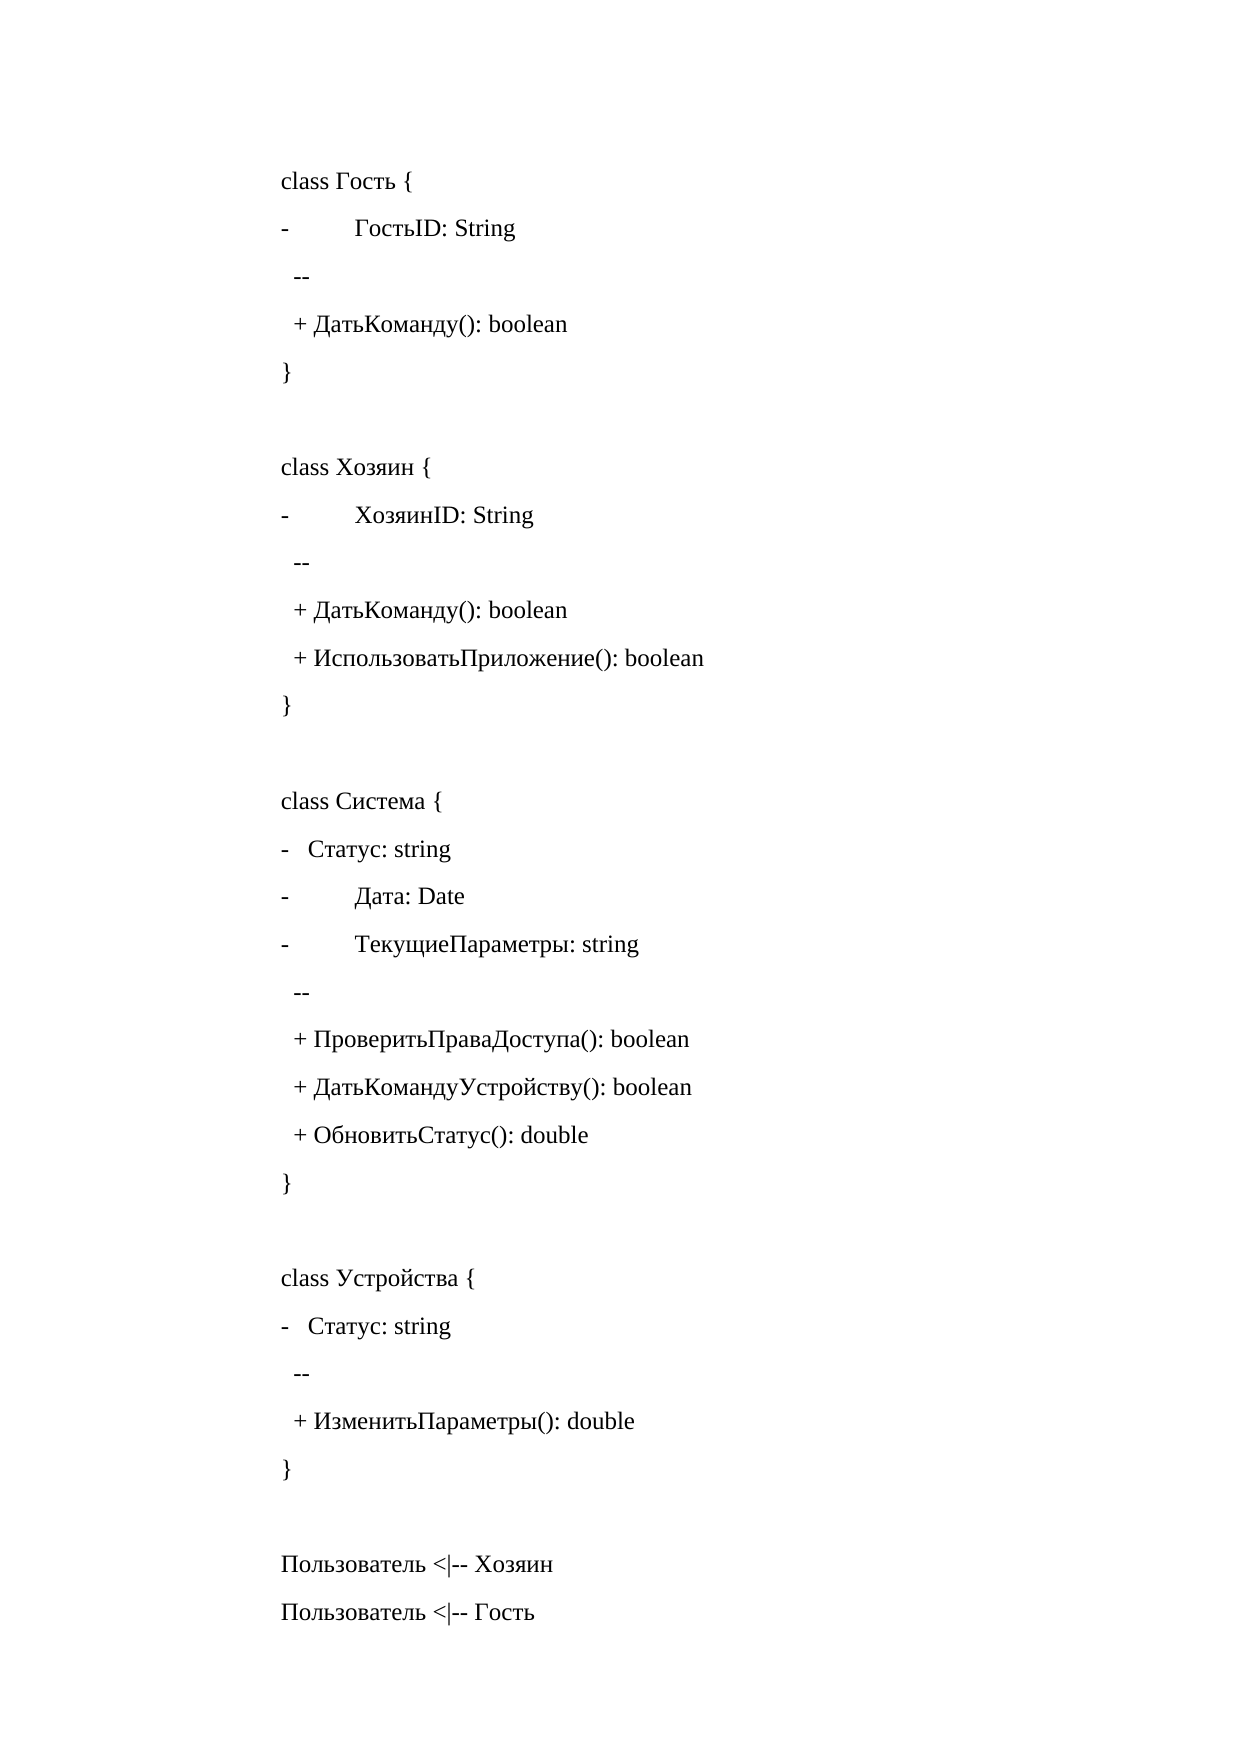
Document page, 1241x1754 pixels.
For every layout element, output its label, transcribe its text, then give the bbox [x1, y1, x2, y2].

text - Статус: string [281, 1311, 1152, 1339]
text } [281, 1454, 1152, 1483]
text } [281, 691, 1152, 719]
text -- [281, 547, 1152, 576]
text -- [281, 1358, 1152, 1387]
text - ТекущиеПараметры: string [281, 929, 1152, 958]
text } [281, 357, 1152, 385]
text + ПроверитьПраваДоступа(): boolean [281, 1024, 1152, 1053]
text class Гость { [281, 166, 1152, 194]
text Пользователь <|-- Гость [281, 1597, 1152, 1626]
text -- [281, 261, 1152, 290]
text - ХозяинID: String [281, 500, 1152, 528]
text Пользователь <|-- Хозяин [281, 1549, 1152, 1578]
text class Устройства { [281, 1263, 1152, 1292]
text + ОбновитьСтатус(): double [281, 1120, 1152, 1149]
text class Хозяин { [281, 452, 1152, 481]
text + ИспользоватьПриложение(): boolean [281, 643, 1152, 672]
text - Статус: string [281, 834, 1152, 862]
text - ГостьID: String [281, 213, 1152, 242]
text + ИзменитьПараметры(): double [281, 1406, 1152, 1435]
text -- [281, 977, 1152, 1006]
text class Система { [281, 786, 1152, 815]
text - Дата: Date [281, 881, 1152, 910]
text + ДатьКоманду(): boolean [281, 595, 1152, 624]
text + ДатьКоманду(): boolean [281, 309, 1152, 338]
text + ДатьКомандуУстройству(): boolean [281, 1072, 1152, 1101]
text } [281, 1168, 1152, 1196]
